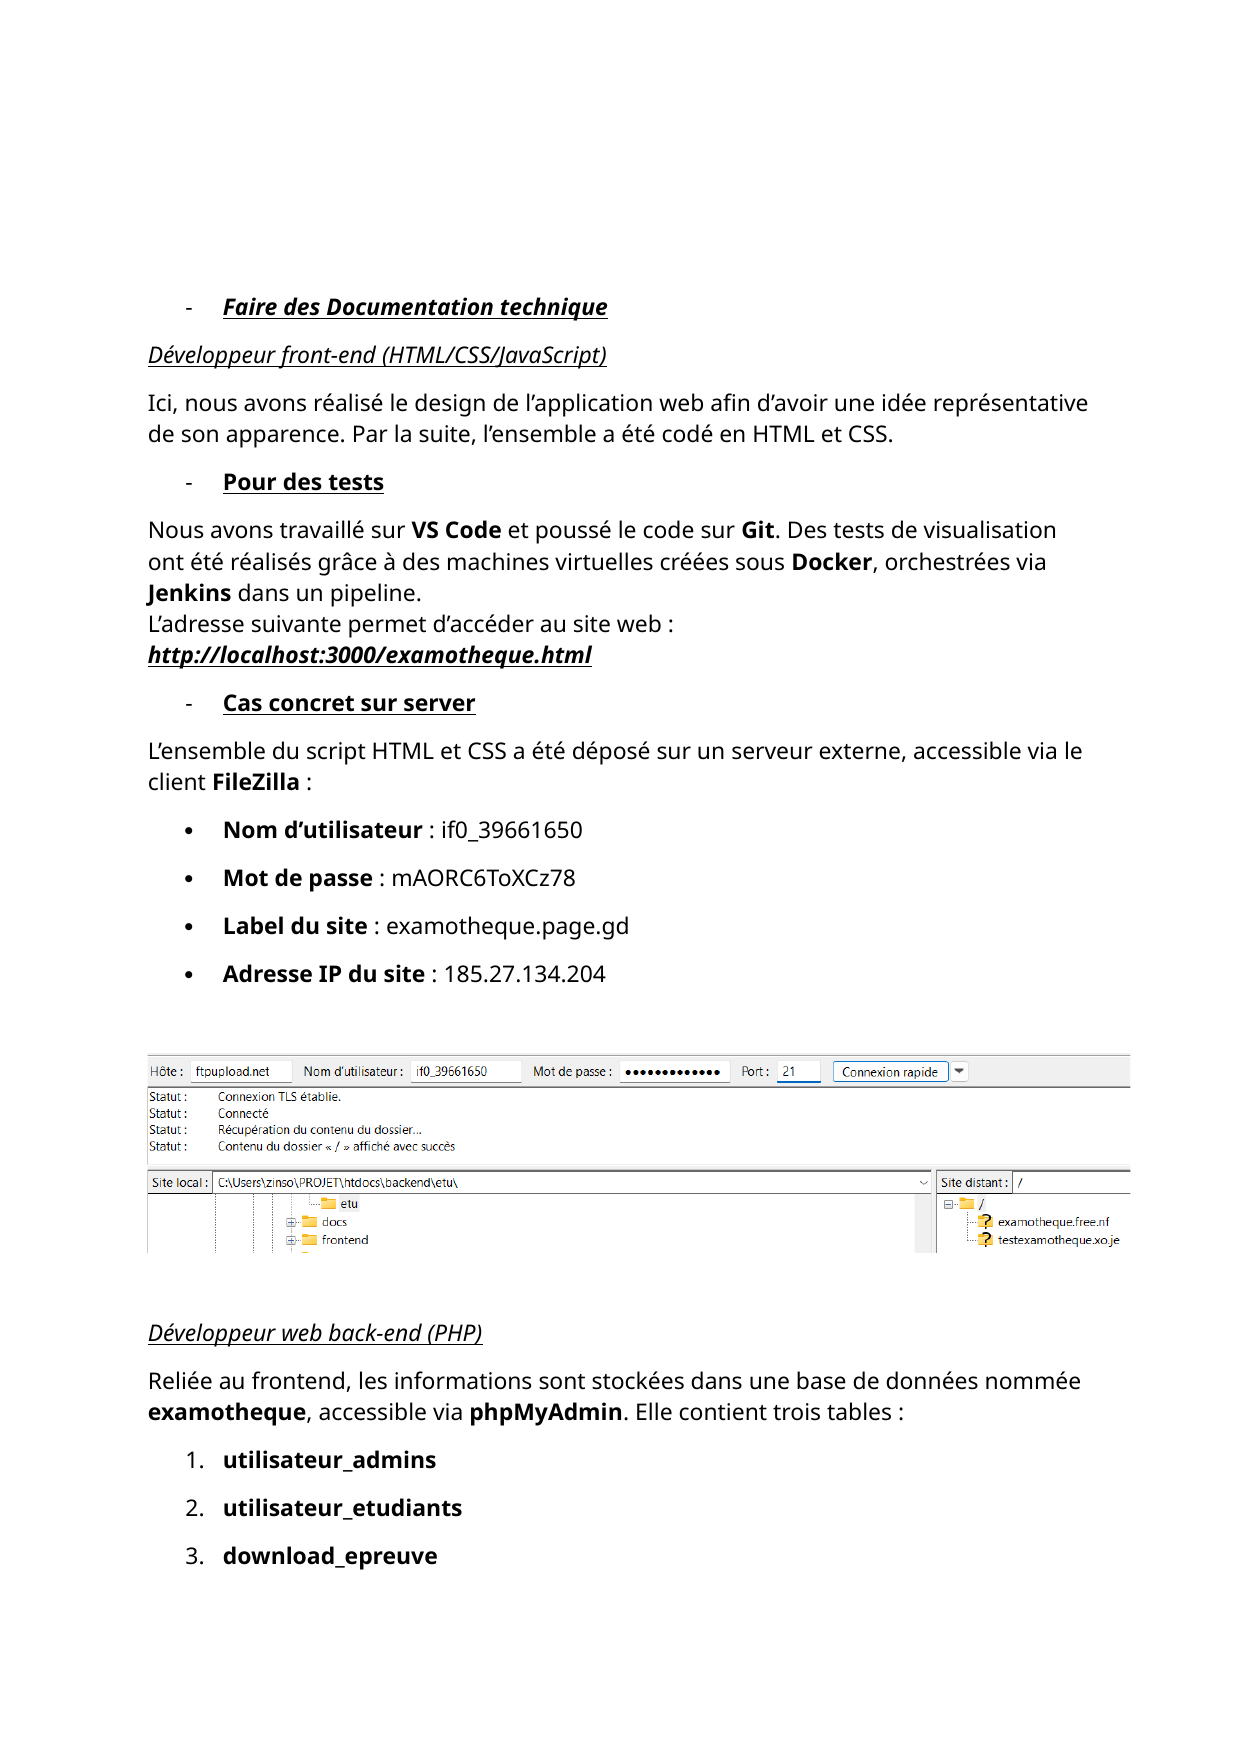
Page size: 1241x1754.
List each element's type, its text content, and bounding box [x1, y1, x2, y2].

list Nom d’utilisateur : if0_39661650 [185, 814, 1093, 846]
list utilisateur_etudiants [185, 1492, 1093, 1523]
list download_epreuve [185, 1540, 1093, 1571]
text Reliée au frontend, les informations sont stockées dans une base de données nommée examotheque, accessible via phpMyAdmin. Elle contient trois tables : [148, 1365, 1093, 1428]
list Faire des Documentation technique [185, 291, 1093, 323]
list Label du site : examotheque.page.gd [185, 910, 1093, 941]
list utilisateur_admins [185, 1444, 1093, 1476]
text Ici, nous avons réalisé le design de l’application web afin d’avoir une idée représentative de son apparence. Par la suite, l’ensemble a été codé en HTML et CSS. [148, 387, 1093, 450]
list Adresse IP du site : 185.27.134.204 [185, 958, 1093, 989]
text Développeur web back-end (PHP) [148, 1317, 1093, 1348]
text Nous avons travaillé sur VS Code et poussé le code sur Git. Des tests de visualisation ont été réalisés grâce à des machines virtuelles créées sous Docker, orchestrées via Jenkins dans un pipeline. L’adresse suivante permet d’accéder au site web : http://localhost:3000/examotheque.html [148, 514, 1093, 671]
list Cas concret sur server [185, 687, 1093, 718]
list Mot de passe : mAORC6ToXCz78 [185, 862, 1093, 893]
list Pour des tests [185, 466, 1093, 498]
text Développeur front-end (HTML/CSS/JavaScript) [148, 339, 1093, 371]
text L’ensemble du script HTML et CSS a été déposé sur un serveur externe, accessible via le client FileZilla : [148, 735, 1093, 798]
